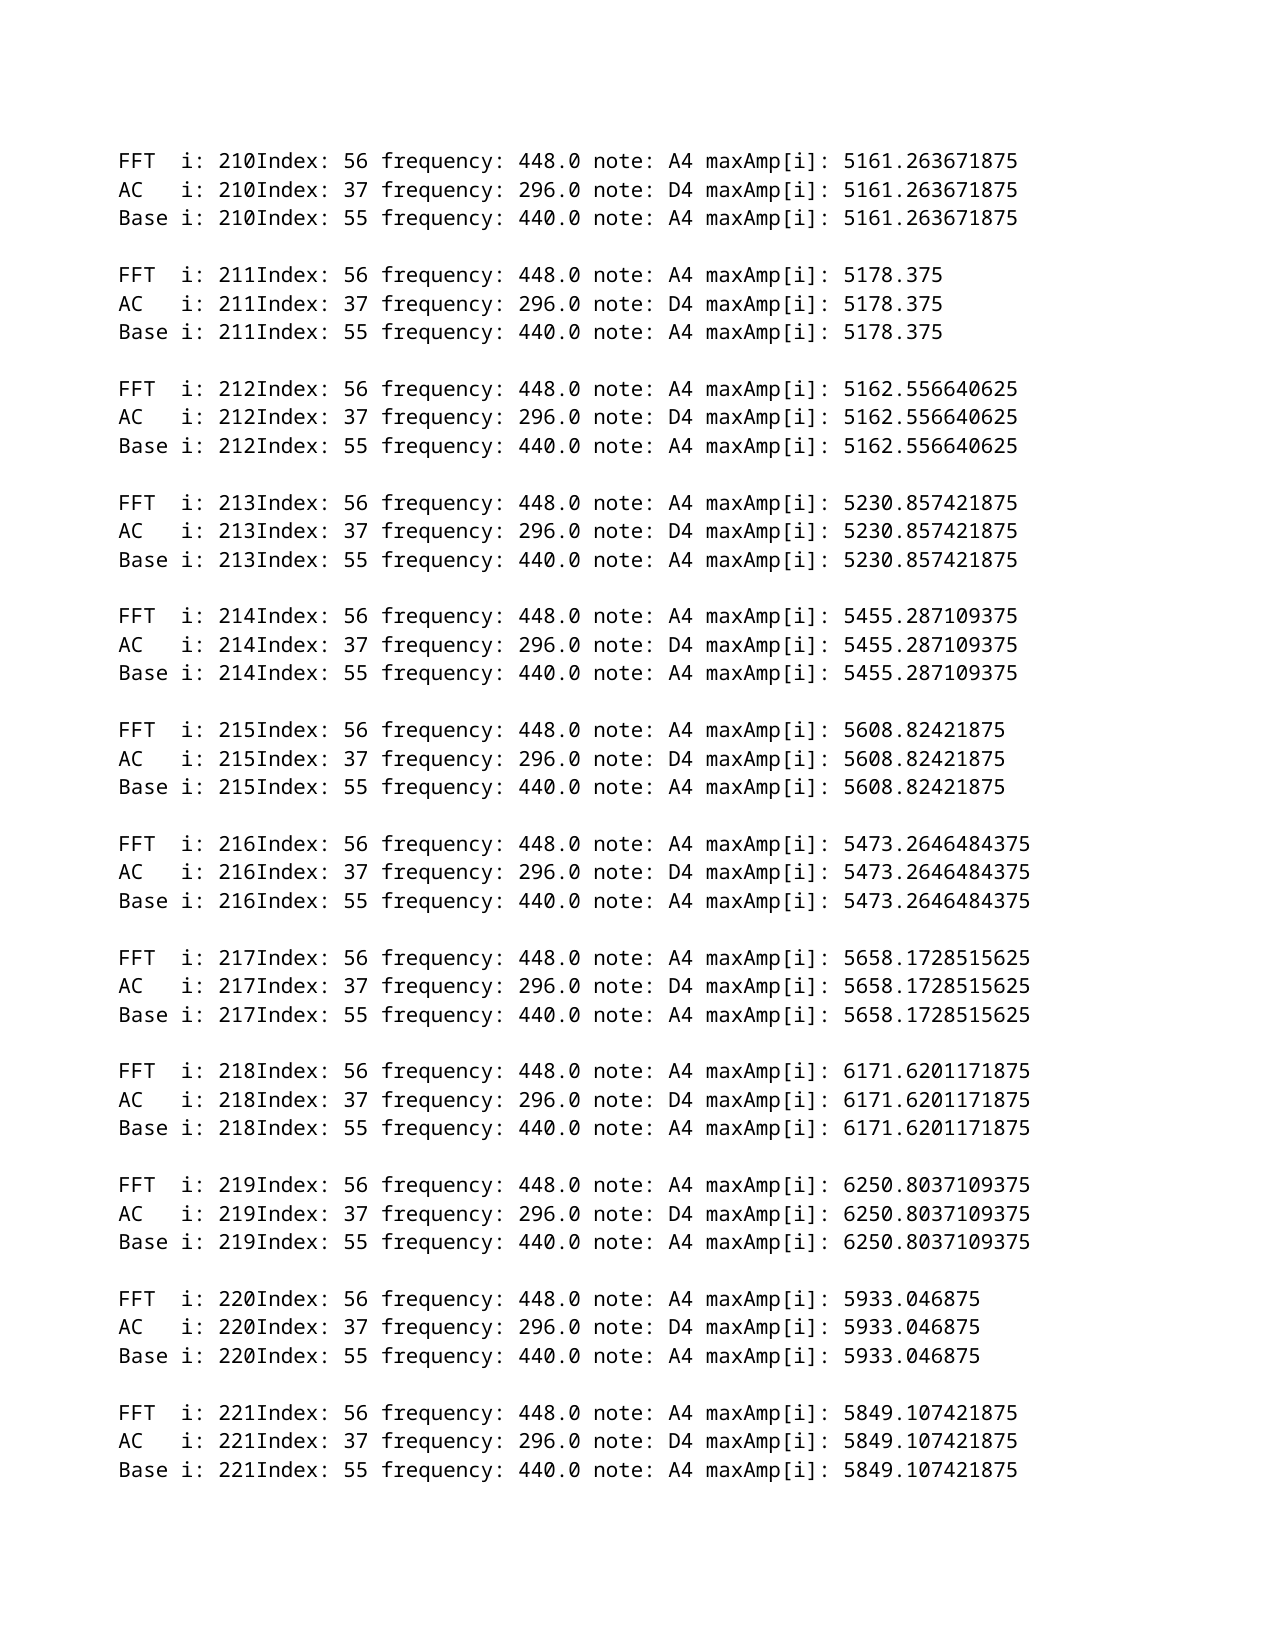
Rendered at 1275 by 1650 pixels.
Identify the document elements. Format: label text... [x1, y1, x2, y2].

text AC i: 212Index: 37 frequency: 296.0 note: D4 maxAmp[i]: 5162.556640625 [118, 402, 1157, 431]
text AC i: 213Index: 37 frequency: 296.0 note: D4 maxAmp[i]: 5230.857421875 [118, 516, 1157, 545]
text Base i: 219Index: 55 frequency: 440.0 note: A4 maxAmp[i]: 6250.8037109375 [118, 1227, 1157, 1256]
text FFT i: 220Index: 56 frequency: 448.0 note: A4 maxAmp[i]: 5933.046875 [118, 1284, 1157, 1312]
text Base i: 211Index: 55 frequency: 440.0 note: A4 maxAmp[i]: 5178.375 [118, 317, 1157, 346]
text Base i: 221Index: 55 frequency: 440.0 note: A4 maxAmp[i]: 5849.107421875 [118, 1455, 1157, 1483]
text AC i: 217Index: 37 frequency: 296.0 note: D4 maxAmp[i]: 5658.1728515625 [118, 971, 1157, 1000]
text AC i: 211Index: 37 frequency: 296.0 note: D4 maxAmp[i]: 5178.375 [118, 289, 1157, 317]
text Base i: 218Index: 55 frequency: 440.0 note: A4 maxAmp[i]: 6171.6201171875 [118, 1113, 1157, 1142]
text Base i: 210Index: 55 frequency: 440.0 note: A4 maxAmp[i]: 5161.263671875 [118, 203, 1157, 232]
text FFT i: 221Index: 56 frequency: 448.0 note: A4 maxAmp[i]: 5849.107421875 [118, 1398, 1157, 1426]
text AC i: 220Index: 37 frequency: 296.0 note: D4 maxAmp[i]: 5933.046875 [118, 1312, 1157, 1341]
text AC i: 219Index: 37 frequency: 296.0 note: D4 maxAmp[i]: 6250.8037109375 [118, 1199, 1157, 1227]
text AC i: 215Index: 37 frequency: 296.0 note: D4 maxAmp[i]: 5608.82421875 [118, 744, 1157, 772]
text Base i: 212Index: 55 frequency: 440.0 note: A4 maxAmp[i]: 5162.556640625 [118, 431, 1157, 459]
text FFT i: 210Index: 56 frequency: 448.0 note: A4 maxAmp[i]: 5161.263671875 [118, 147, 1157, 175]
text FFT i: 217Index: 56 frequency: 448.0 note: A4 maxAmp[i]: 5658.1728515625 [118, 943, 1157, 971]
text AC i: 218Index: 37 frequency: 296.0 note: D4 maxAmp[i]: 6171.6201171875 [118, 1085, 1157, 1113]
text FFT i: 216Index: 56 frequency: 448.0 note: A4 maxAmp[i]: 5473.2646484375 [118, 829, 1157, 857]
text FFT i: 214Index: 56 frequency: 448.0 note: A4 maxAmp[i]: 5455.287109375 [118, 602, 1157, 630]
text AC i: 216Index: 37 frequency: 296.0 note: D4 maxAmp[i]: 5473.2646484375 [118, 857, 1157, 886]
text Base i: 220Index: 55 frequency: 440.0 note: A4 maxAmp[i]: 5933.046875 [118, 1341, 1157, 1369]
text Base i: 214Index: 55 frequency: 440.0 note: A4 maxAmp[i]: 5455.287109375 [118, 658, 1157, 687]
text FFT i: 213Index: 56 frequency: 448.0 note: A4 maxAmp[i]: 5230.857421875 [118, 488, 1157, 516]
text FFT i: 211Index: 56 frequency: 448.0 note: A4 maxAmp[i]: 5178.375 [118, 260, 1157, 289]
text Base i: 215Index: 55 frequency: 440.0 note: A4 maxAmp[i]: 5608.82421875 [118, 772, 1157, 801]
text AC i: 214Index: 37 frequency: 296.0 note: D4 maxAmp[i]: 5455.287109375 [118, 630, 1157, 658]
text Base i: 216Index: 55 frequency: 440.0 note: A4 maxAmp[i]: 5473.2646484375 [118, 886, 1157, 914]
text FFT i: 219Index: 56 frequency: 448.0 note: A4 maxAmp[i]: 6250.8037109375 [118, 1170, 1157, 1199]
text AC i: 210Index: 37 frequency: 296.0 note: D4 maxAmp[i]: 5161.263671875 [118, 175, 1157, 203]
text Base i: 217Index: 55 frequency: 440.0 note: A4 maxAmp[i]: 5658.1728515625 [118, 1000, 1157, 1028]
text AC i: 221Index: 37 frequency: 296.0 note: D4 maxAmp[i]: 5849.107421875 [118, 1426, 1157, 1455]
text Base i: 213Index: 55 frequency: 440.0 note: A4 maxAmp[i]: 5230.857421875 [118, 545, 1157, 573]
text FFT i: 212Index: 56 frequency: 448.0 note: A4 maxAmp[i]: 5162.556640625 [118, 374, 1157, 402]
text FFT i: 215Index: 56 frequency: 448.0 note: A4 maxAmp[i]: 5608.82421875 [118, 715, 1157, 744]
text FFT i: 218Index: 56 frequency: 448.0 note: A4 maxAmp[i]: 6171.6201171875 [118, 1057, 1157, 1085]
